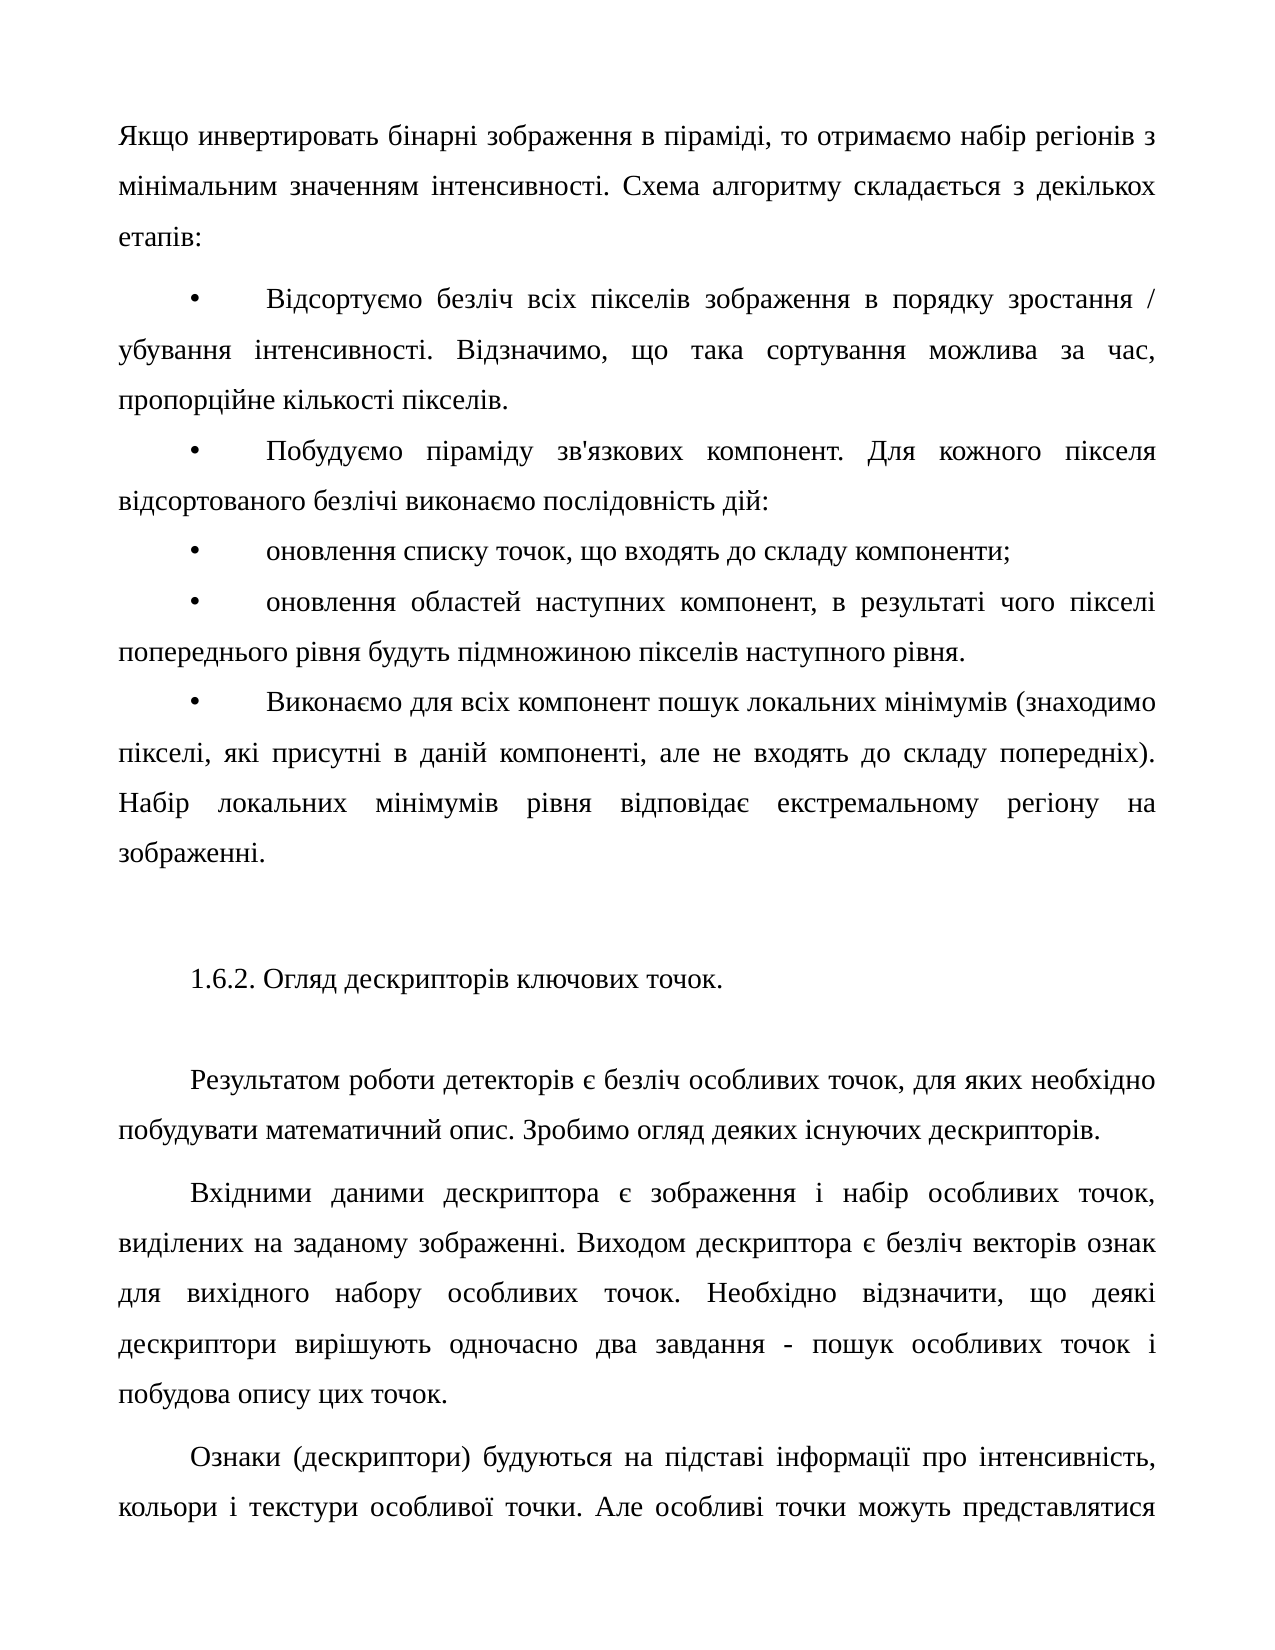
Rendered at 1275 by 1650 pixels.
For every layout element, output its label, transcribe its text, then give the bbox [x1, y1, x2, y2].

text 1.6.2. Огляд дескрипторів ключових точок. [118, 961, 1157, 995]
list оновлення областей наступних компонент, в результаті чого пікселі попереднього рівня будуть підмножиною пікселів наступного рівня. [118, 584, 1157, 668]
list Виконаємо для всіх компонент пошук локальних мінімумів (знаходимо пікселі, які присутні в даній компоненті, але не входять до складу попередніх). Набір локальних мінімумів рівня відповідає екстремальному регіону на зображенні. [118, 684, 1157, 869]
list Побудуємо піраміду зв'язкових компонент. Для кожного пікселя відсортованого безлічі виконаємо послідовність дій: [118, 433, 1157, 517]
text Якщо инвертировать бінарні зображення в піраміді, то отримаємо набір регіонів з мінімальним значенням інтенсивності. Схема алгоритму складається з декількох етапів: [118, 118, 1157, 252]
text Ознаки (дескриптори) будуються на підставі інформації про інтенсивність, кольори і текстури особливої точки. Але особливі точки можуть представлятися [118, 1439, 1157, 1523]
text Результатом роботи детекторів є безліч особливих точок, для яких необхідно побудувати математичний опис. Зробимо огляд деяких існуючих дескрипторів. [118, 1062, 1157, 1146]
text Вхідними даними дескриптора є зображення і набір особливих точок, виділених на заданому зображенні. Виходом дескриптора є безліч векторів ознак для вихідного набору особливих точок. Необхідно відзначити, що деякі дескриптори вирішують одночасно два завдання - пошук особливих точок і побудова опису цих точок. [118, 1175, 1157, 1410]
list оновлення списку точок, що входять до складу компоненти; [118, 533, 1157, 567]
list Відсортуємо безліч всіх пікселів зображення в порядку зростання / убування інтенсивності. Відзначимо, що така сортування можлива за час, пропорційне кількості пікселів. [118, 282, 1157, 416]
